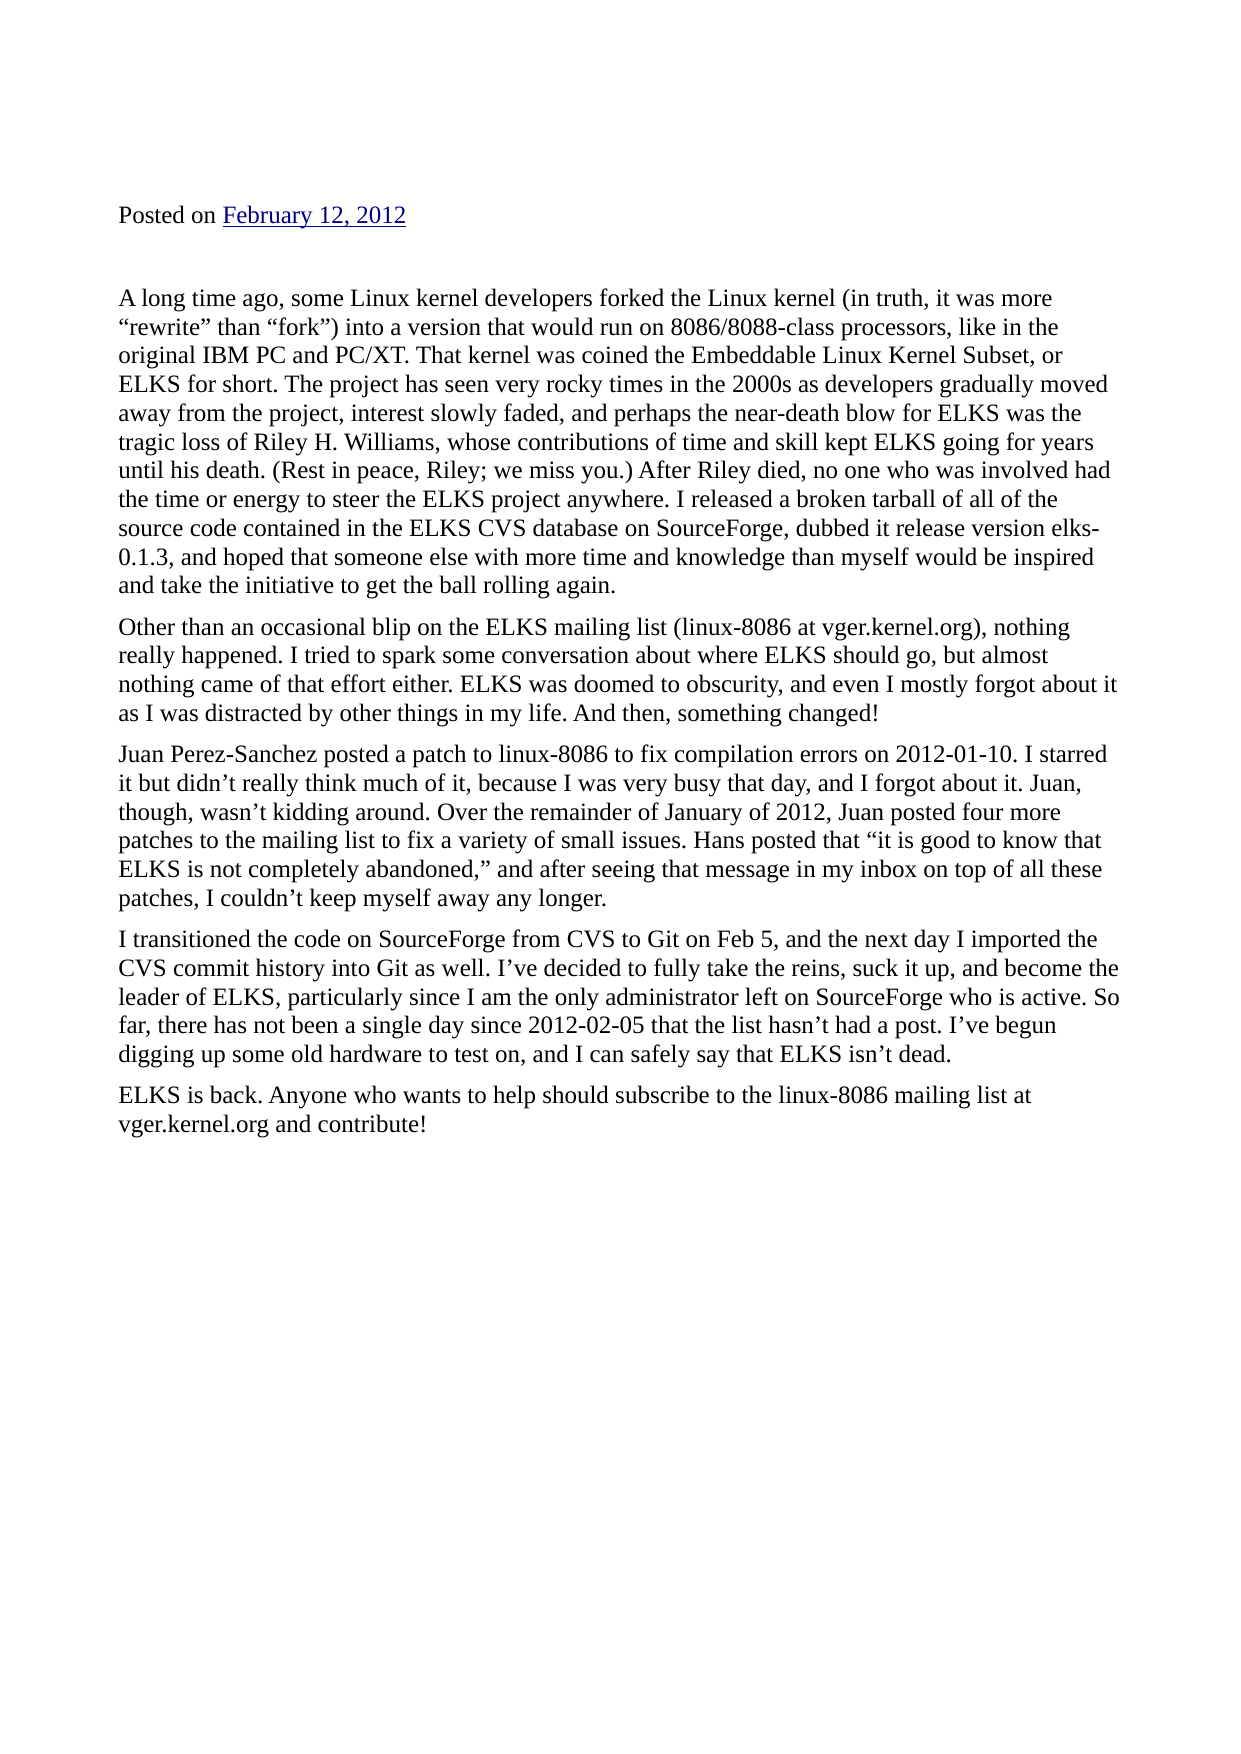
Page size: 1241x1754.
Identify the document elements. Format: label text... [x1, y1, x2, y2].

text I transitioned the code on SourceForge from CVS to Git on Feb 5, and the next day I imported the CVS commit history into Git as well. I’ve decided to fully take the reins, suck it up, and become the leader of ELKS, particularly since I am the only administrator left on SourceForge who is active. So far, there has not been a single day since 2012-02-05 that the list hasn’t had a post. I’ve begun digging up some old hardware to test on, and I can safely say that ELKS isn’t dead. [118, 924, 1122, 1068]
text Posted on February 12, 2012 [118, 201, 1122, 229]
text Other than an occasional blip on the ELKS mailing list (linux-8086 at vger.kernel.org), nothing really happened. I tried to spark some conversation about where ELKS should go, but almost nothing came of that effort either. ELKS was doomed to obscurity, and even I mostly forgot about it as I was distracted by other things in my life. And then, something changed! [118, 612, 1122, 727]
text Juan Perez-Sanchez posted a patch to linux-8086 to fix compilation errors on 2012-01-10. I starred it but didn’t really think much of it, because I was very busy that day, and I forgot about it. Juan, though, wasn’t kidding around. Over the remainder of January of 2012, Juan posted four more patches to the mailing list to fix a variety of small issues. Hans posted that “it is good to know that ELKS is not completely abandoned,” and after seeing that message in my inbox on top of all these patches, I couldn’t keep myself away any longer. [118, 739, 1122, 912]
text ELKS is back. Anyone who wants to help should subscribe to the linux-8086 mailing list at vger.kernel.org and contribute! [118, 1081, 1122, 1138]
text A long time ago, some Linux kernel developers forked the Linux kernel (in truth, it was more “rewrite” than “fork”) into a version that would run on 8086/8088-class processors, like in the original IBM PC and PC/XT. That kernel was coined the Embeddable Linux Kernel Subset, or ELKS for short. The project has seen very rocky times in the 2000s as developers gradually moved away from the project, interest slowly faded, and perhaps the near-death blow for ELKS was the tragic loss of Riley H. Williams, whose contributions of time and skill kept ELKS going for years until his death. (Rest in peace, Riley; we miss you.) After Riley died, no one who was involved had the time or energy to steer the ELKS project anywhere. I released a broken tarball of all of the source code contained in the ELKS CVS database on SourceForge, dubbed it release version elks-0.1.3, and hoped that someone else with more time and knowledge than myself would be inspired and take the initiative to get the ball rolling again. [118, 283, 1122, 599]
